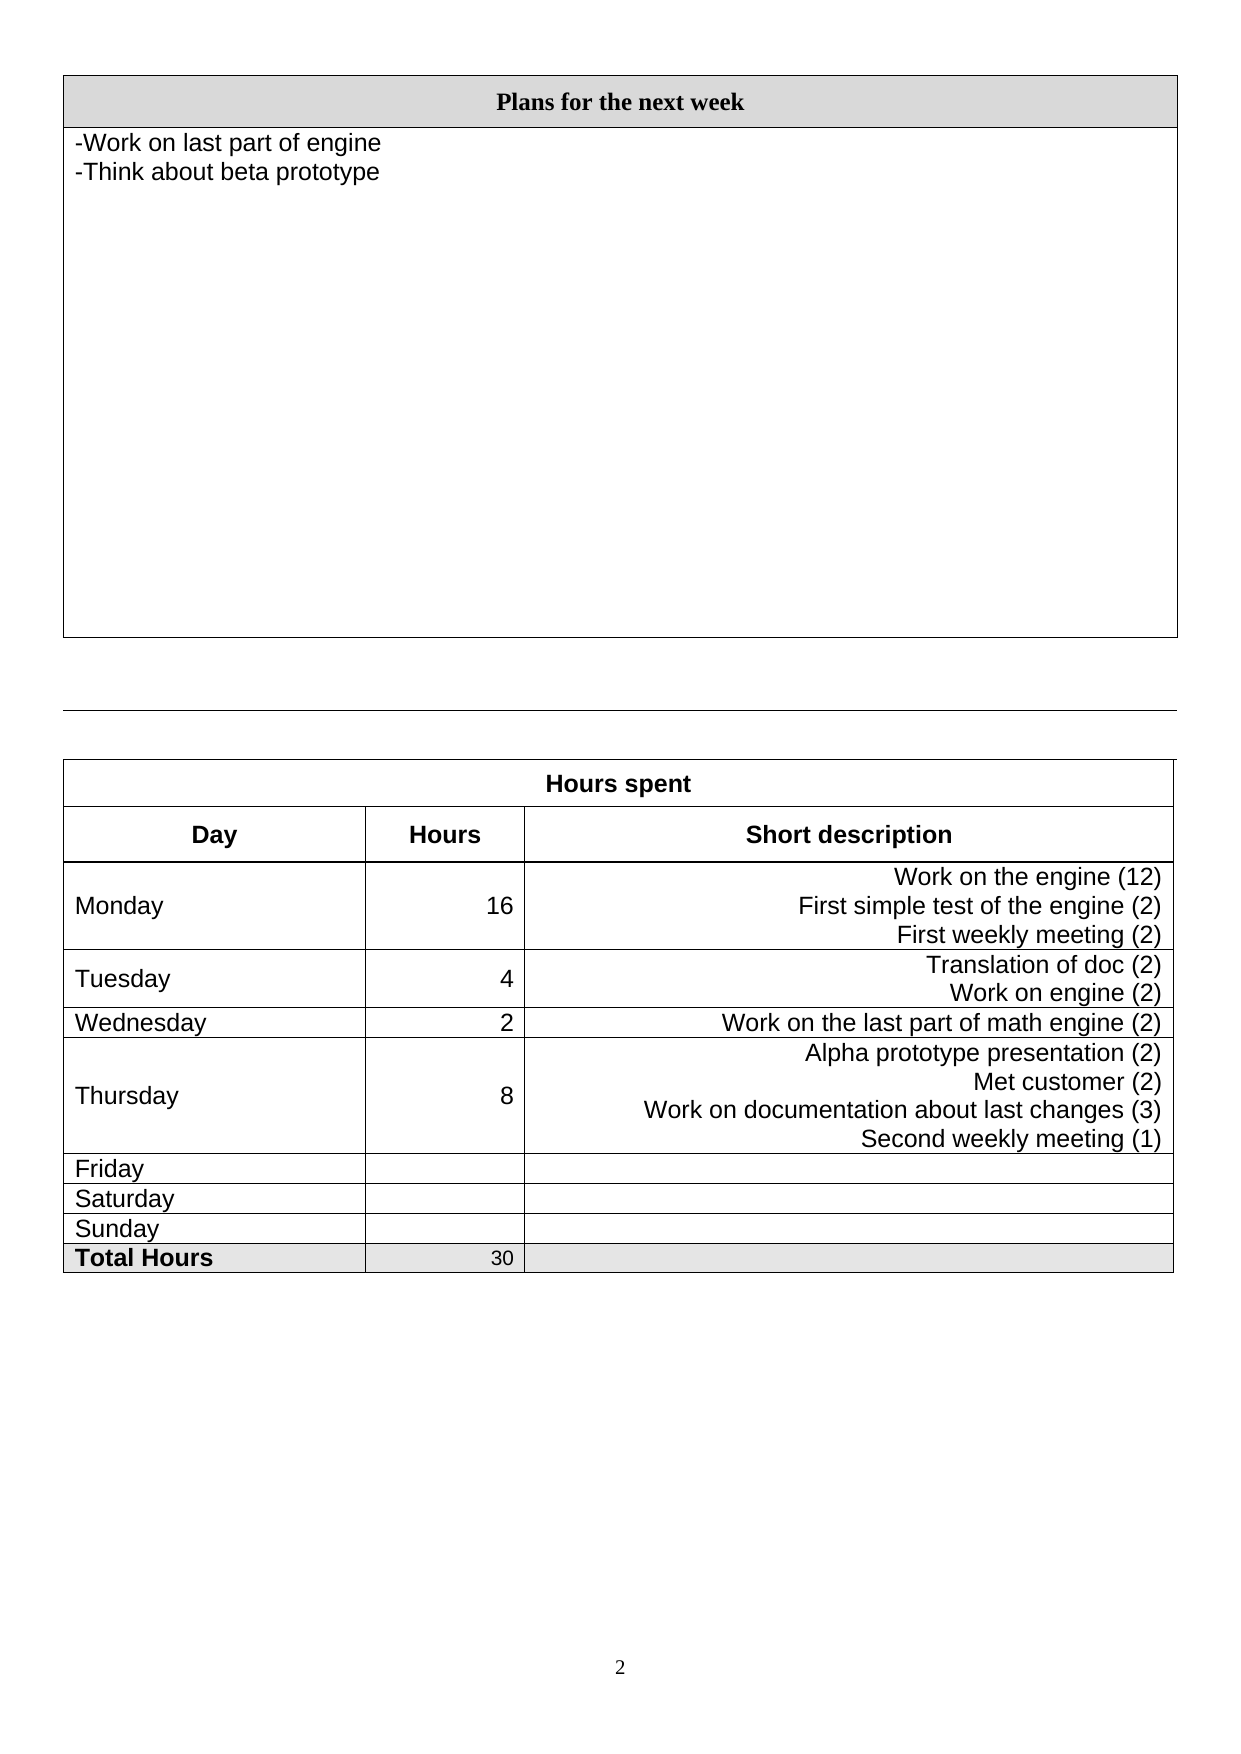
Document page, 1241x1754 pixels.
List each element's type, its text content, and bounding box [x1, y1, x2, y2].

table_cell [525, 1184, 1173, 1213]
table_cell Monday [64, 863, 365, 949]
table_cell [366, 1154, 524, 1183]
table_cell Wednesday [64, 1008, 365, 1037]
table_cell Friday [64, 1154, 365, 1183]
table_cell 30 [366, 1244, 524, 1272]
table_cell 2 [366, 1008, 524, 1037]
table_cell Hours spent [64, 760, 1173, 806]
table_cell Work on the last part of math engine (2) [525, 1008, 1173, 1037]
table_cell [366, 1184, 524, 1213]
table_header Plans for the next week [64, 76, 1177, 127]
table_cell Tuesday [64, 950, 365, 1007]
table_cell 16 [366, 863, 524, 949]
table_cell 8 [366, 1038, 524, 1153]
table_cell [525, 1214, 1173, 1242]
table_cell [366, 1214, 524, 1242]
table_cell Short description [525, 807, 1173, 861]
table_cell Work on the engine (12) First simple test of the engine (2) First weekly meeting (2) [525, 863, 1173, 949]
table_cell [525, 1244, 1173, 1272]
table_cell -Work on last part of engine -Think about beta prototype [64, 128, 1177, 637]
table_cell Alpha prototype presentation (2) Met customer (2) Work on documentation about last changes (3) Second weekly meeting (1) [525, 1038, 1173, 1153]
table_cell Day [64, 807, 365, 861]
table_cell Hours [366, 807, 524, 861]
table_cell [525, 1154, 1173, 1183]
table_cell 4 [366, 950, 524, 1007]
table_cell Thursday [64, 1038, 365, 1153]
table_cell Translation of doc (2) Work on engine (2) [525, 950, 1173, 1007]
table_header [63, 711, 1177, 759]
table_cell Sunday [64, 1214, 365, 1242]
table_cell Saturday [64, 1184, 365, 1213]
table_cell Total Hours [64, 1244, 365, 1272]
